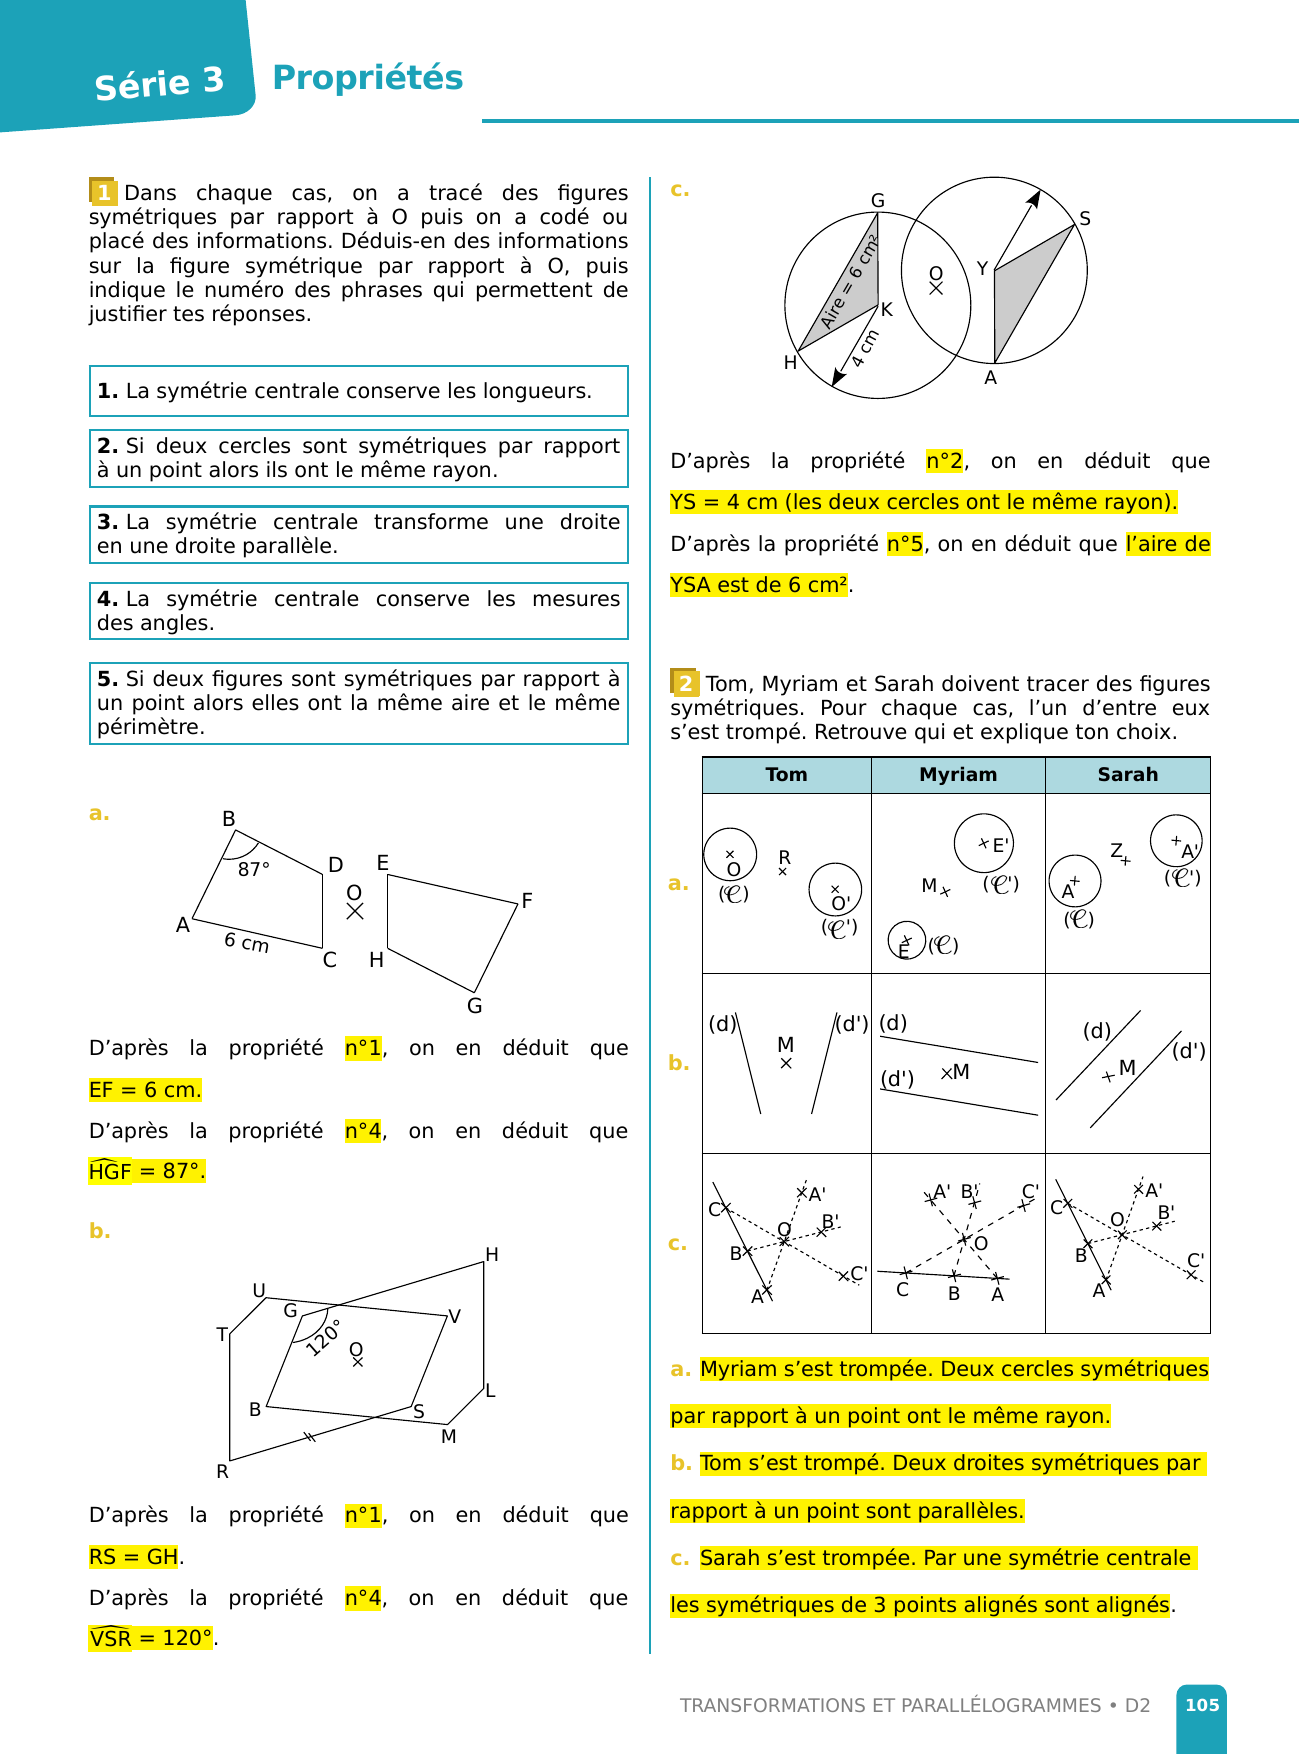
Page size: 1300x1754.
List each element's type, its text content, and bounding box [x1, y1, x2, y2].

list D’après la propriété n°1, on en déduit que EF = 6 cm. [88, 825, 629, 1102]
picture [1171, 868, 1190, 887]
table_cell [872, 1154, 1045, 1333]
list 5. Si deux figures sont symétriques par rapport à un point alors elles ont la même aire et le même périmètre. [97, 667, 621, 740]
list 3. La symétrie centrale transforme une droite en une droite parallèle. [97, 510, 621, 559]
table_cell c. [668, 1153, 702, 1333]
picture [933, 935, 952, 954]
picture [723, 885, 742, 903]
picture [990, 875, 1009, 894]
table_cell [703, 1154, 871, 1333]
table_header [668, 756, 702, 793]
picture [827, 920, 846, 939]
table_cell a. [668, 793, 702, 973]
list Tom s’est trompé. Deux droites symétriques par rapport à un point sont parallèles. [670, 1428, 1211, 1523]
subtitle Dans chaque cas, on a tracé des figures symétriques par rapport à O puis on a codé ou placé des informations. Déduis-en des informations sur la figure symétrique par rapport à O, puis indique le numéro des phrases qui permettent de justifier tes réponses. [88, 177, 629, 327]
table_cell [1046, 1154, 1210, 1333]
picture [1069, 909, 1088, 928]
list D’après la propriété n°2, on en déduit que YS = 4 cm (les deux cercles ont le même rayon). [670, 432, 1211, 514]
table_cell [872, 974, 1045, 1153]
table_cell [703, 974, 871, 1153]
text 2. Si deux cercles sont symétriques par rapport à un point alors ils ont le même rayon. [97, 434, 621, 483]
list Myriam s’est trompée. Deux cercles symétriques par rapport à un point ont le même rayon. [670, 1334, 1211, 1428]
list Sarah s’est trompée. Par une symétrie centrale les symétriques de 3 points alignés sont alignés. [670, 1523, 1211, 1618]
list D’après la propriété n°4, on en déduit que = 120°. [88, 1569, 629, 1652]
table_header Sarah [1046, 758, 1210, 793]
list D’après la propriété n°4, on en déduit que = 87°. [88, 1102, 629, 1185]
list D’après la propriété n°5, on en déduit que l’aire de YSA est de 6 cm². [670, 514, 1211, 597]
text 1. La symétrie centrale conserve les longueurs. [97, 379, 621, 403]
table_header Myriam [872, 758, 1045, 793]
text [935, 178, 1038, 201]
table_cell [1046, 794, 1210, 973]
text 4. La symétrie centrale conserve les mesures des angles. [97, 587, 621, 635]
table_cell [705, 829, 756, 880]
text [1011, 177, 1211, 201]
table_cell [872, 794, 1045, 973]
table_cell b. [668, 973, 702, 1153]
list D’après la propriété n°1, on en déduit que RS = GH. [88, 1487, 629, 1569]
table_cell [703, 794, 871, 973]
table_cell [1046, 974, 1210, 1153]
text c. [670, 177, 978, 201]
table_header Tom [703, 758, 871, 793]
subtitle Tom, Myriam et Sarah doivent tracer des figures symétriques. Pour chaque cas, l’un d’entre eux s’est trompé. Retrouve qui et explique ton choix. [670, 668, 1211, 745]
